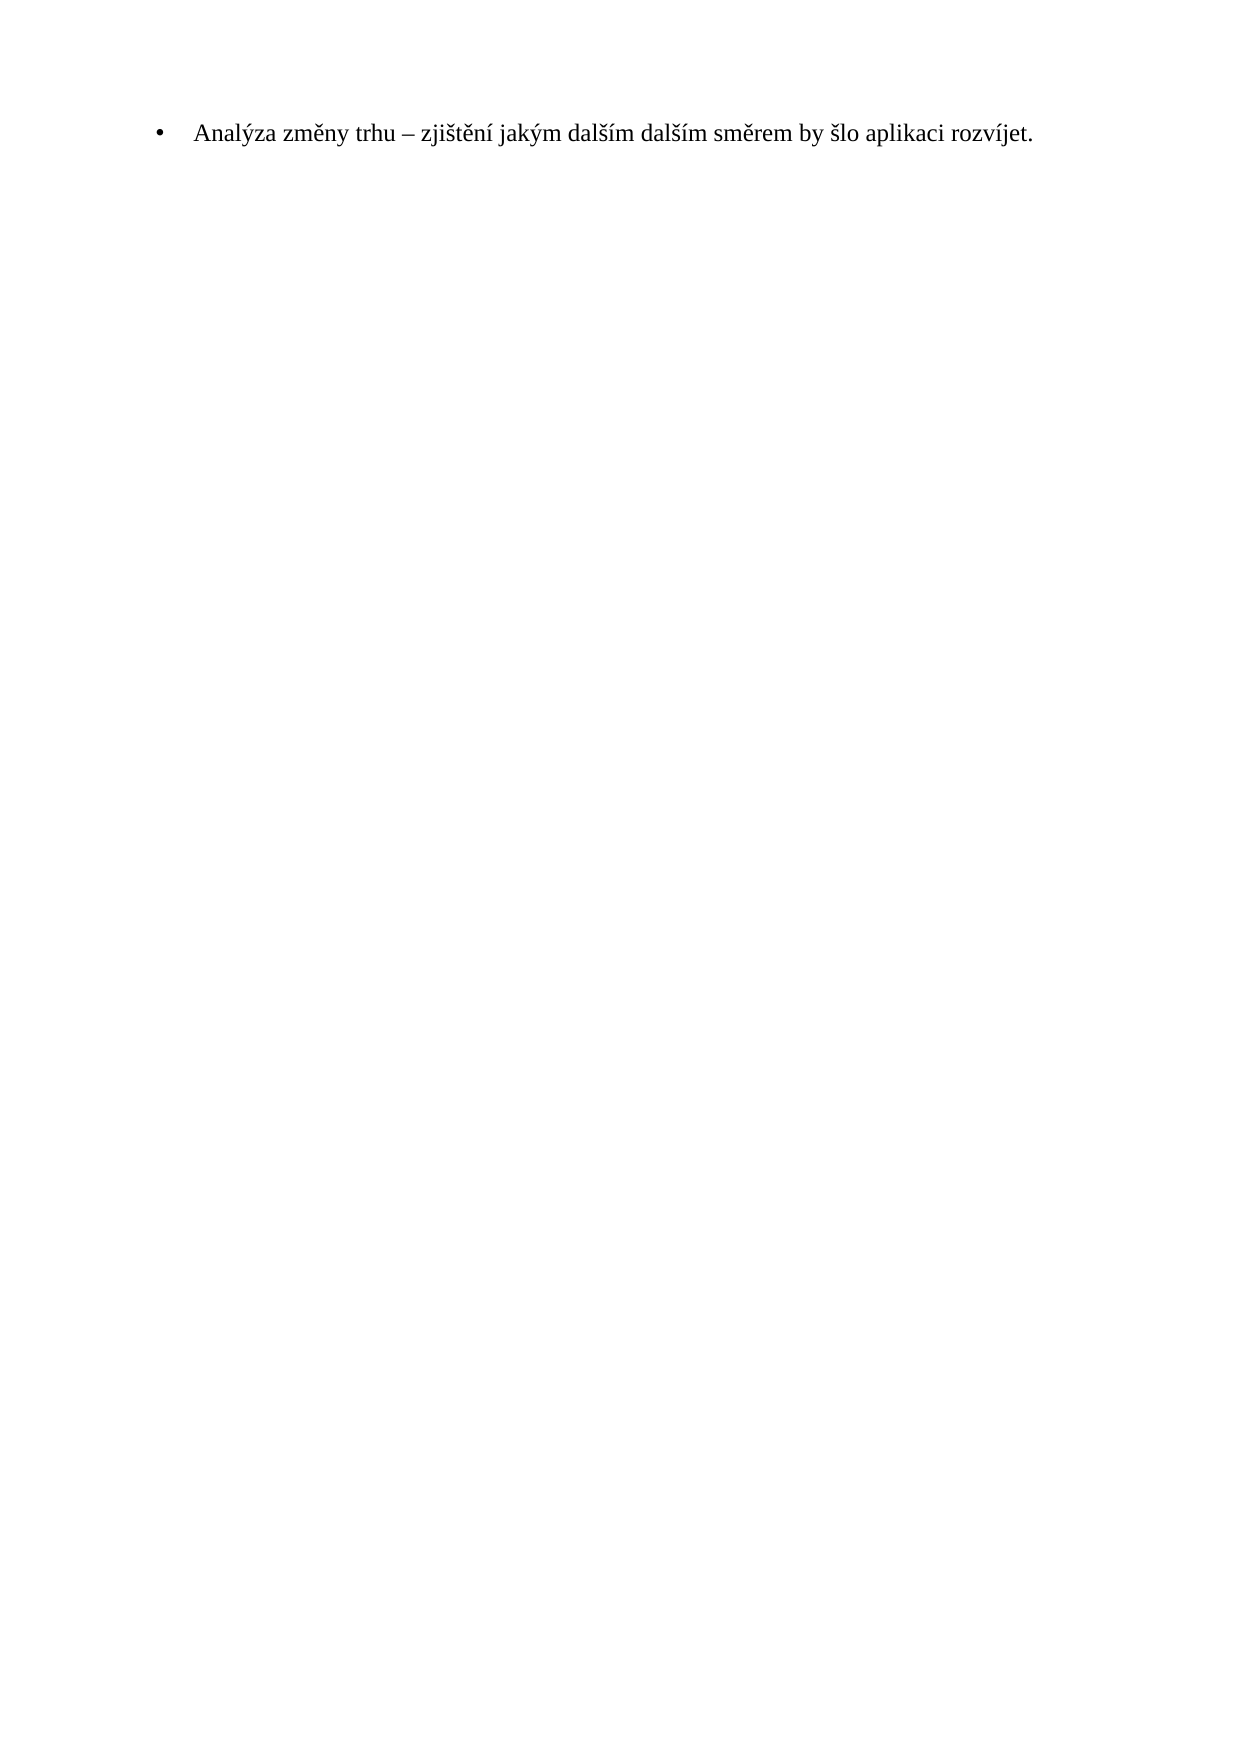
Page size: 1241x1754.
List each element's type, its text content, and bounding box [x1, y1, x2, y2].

list Analýza změny trhu – zjištění jakým dalším dalším směrem by šlo aplikaci rozvíjet. [156, 118, 1122, 147]
